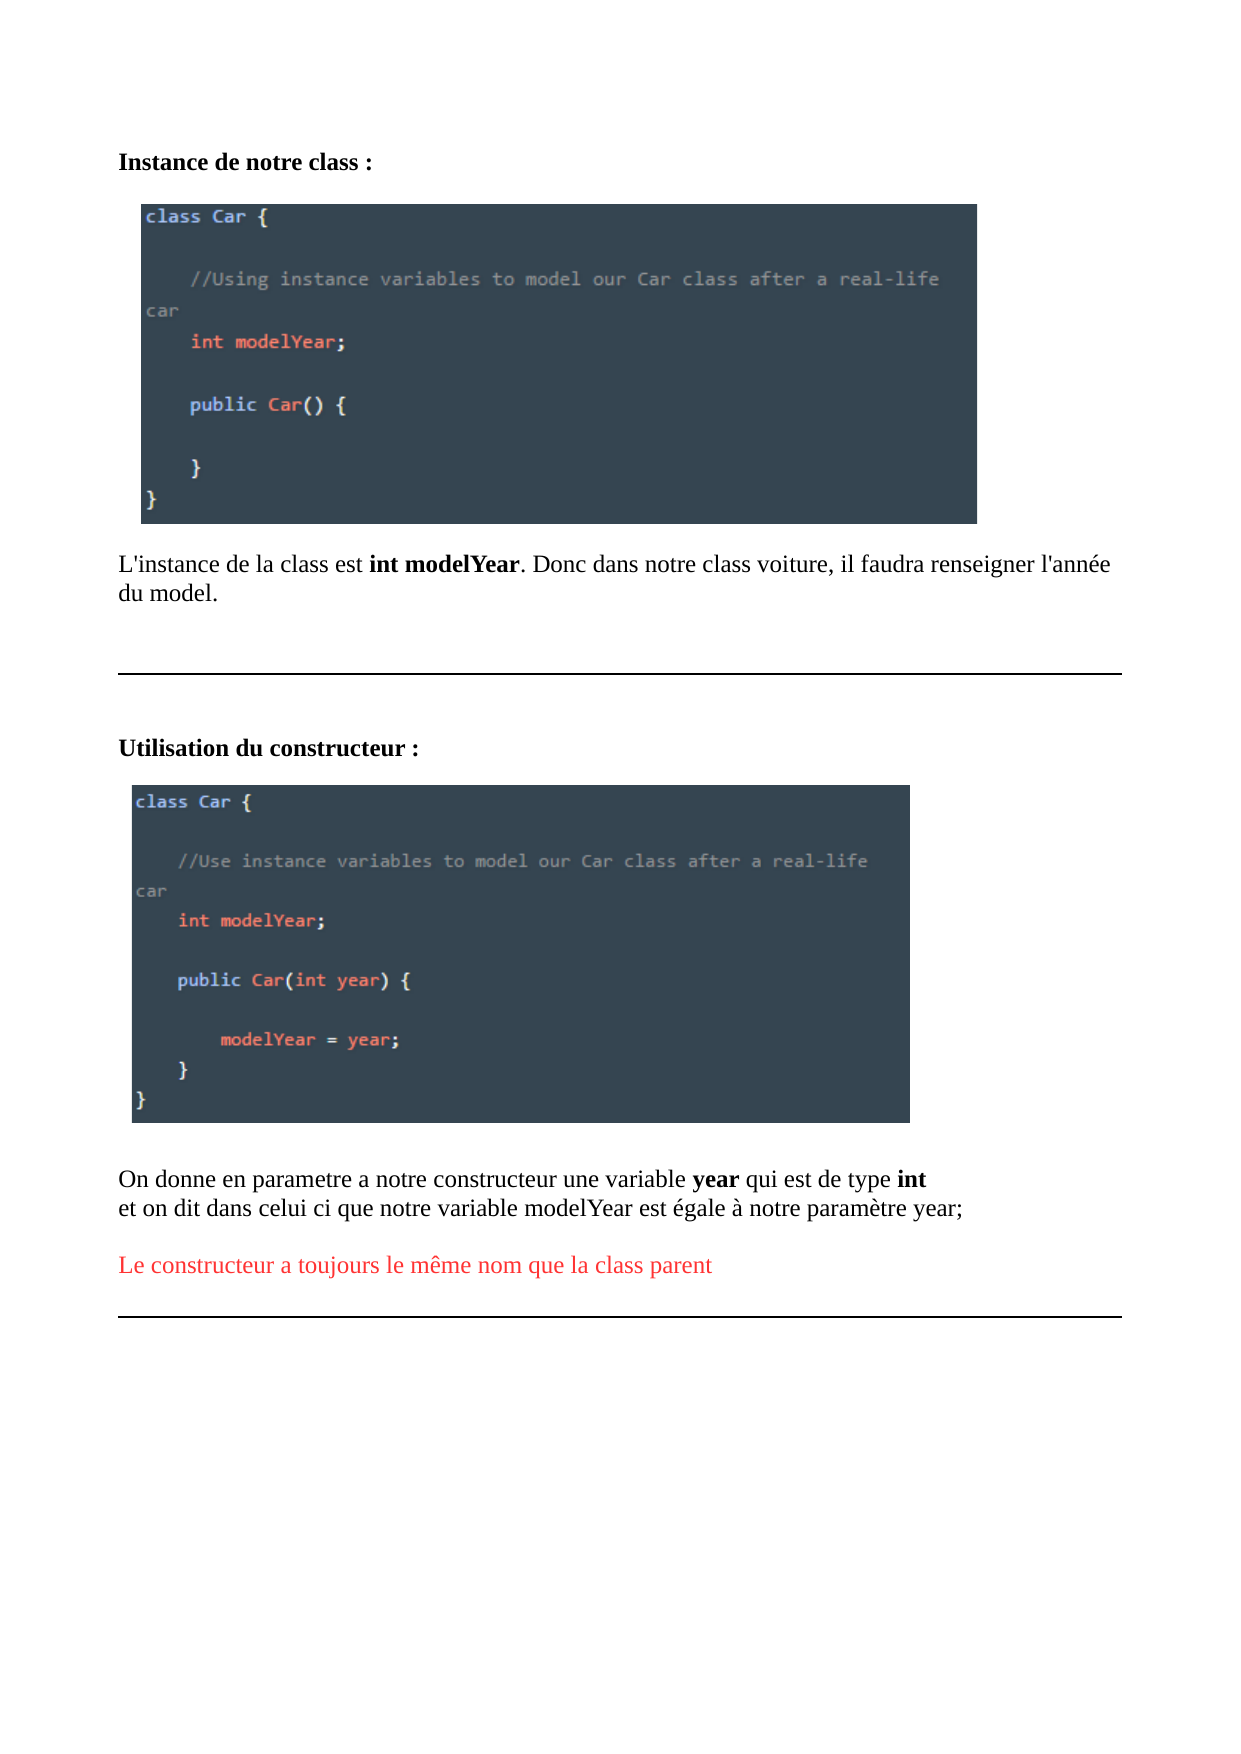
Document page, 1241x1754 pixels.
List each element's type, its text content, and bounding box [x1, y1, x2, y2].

text Utilisation du constructeur : [118, 733, 1122, 761]
picture [141, 204, 978, 524]
text L'instance de la class est int modelYear. Donc dans notre class voiture, il faudra renseigner l'année du model. [118, 549, 1122, 607]
text Le constructeur a toujours le même nom que la class parent [118, 1250, 1122, 1279]
text Instance de notre class : [118, 147, 1122, 176]
text On donne en parametre a notre constructeur une variable year qui est de type int [118, 1164, 1122, 1193]
text et on dit dans celui ci que notre variable modelYear est égale à notre paramètre year; [118, 1193, 1122, 1221]
picture [131, 785, 910, 1123]
